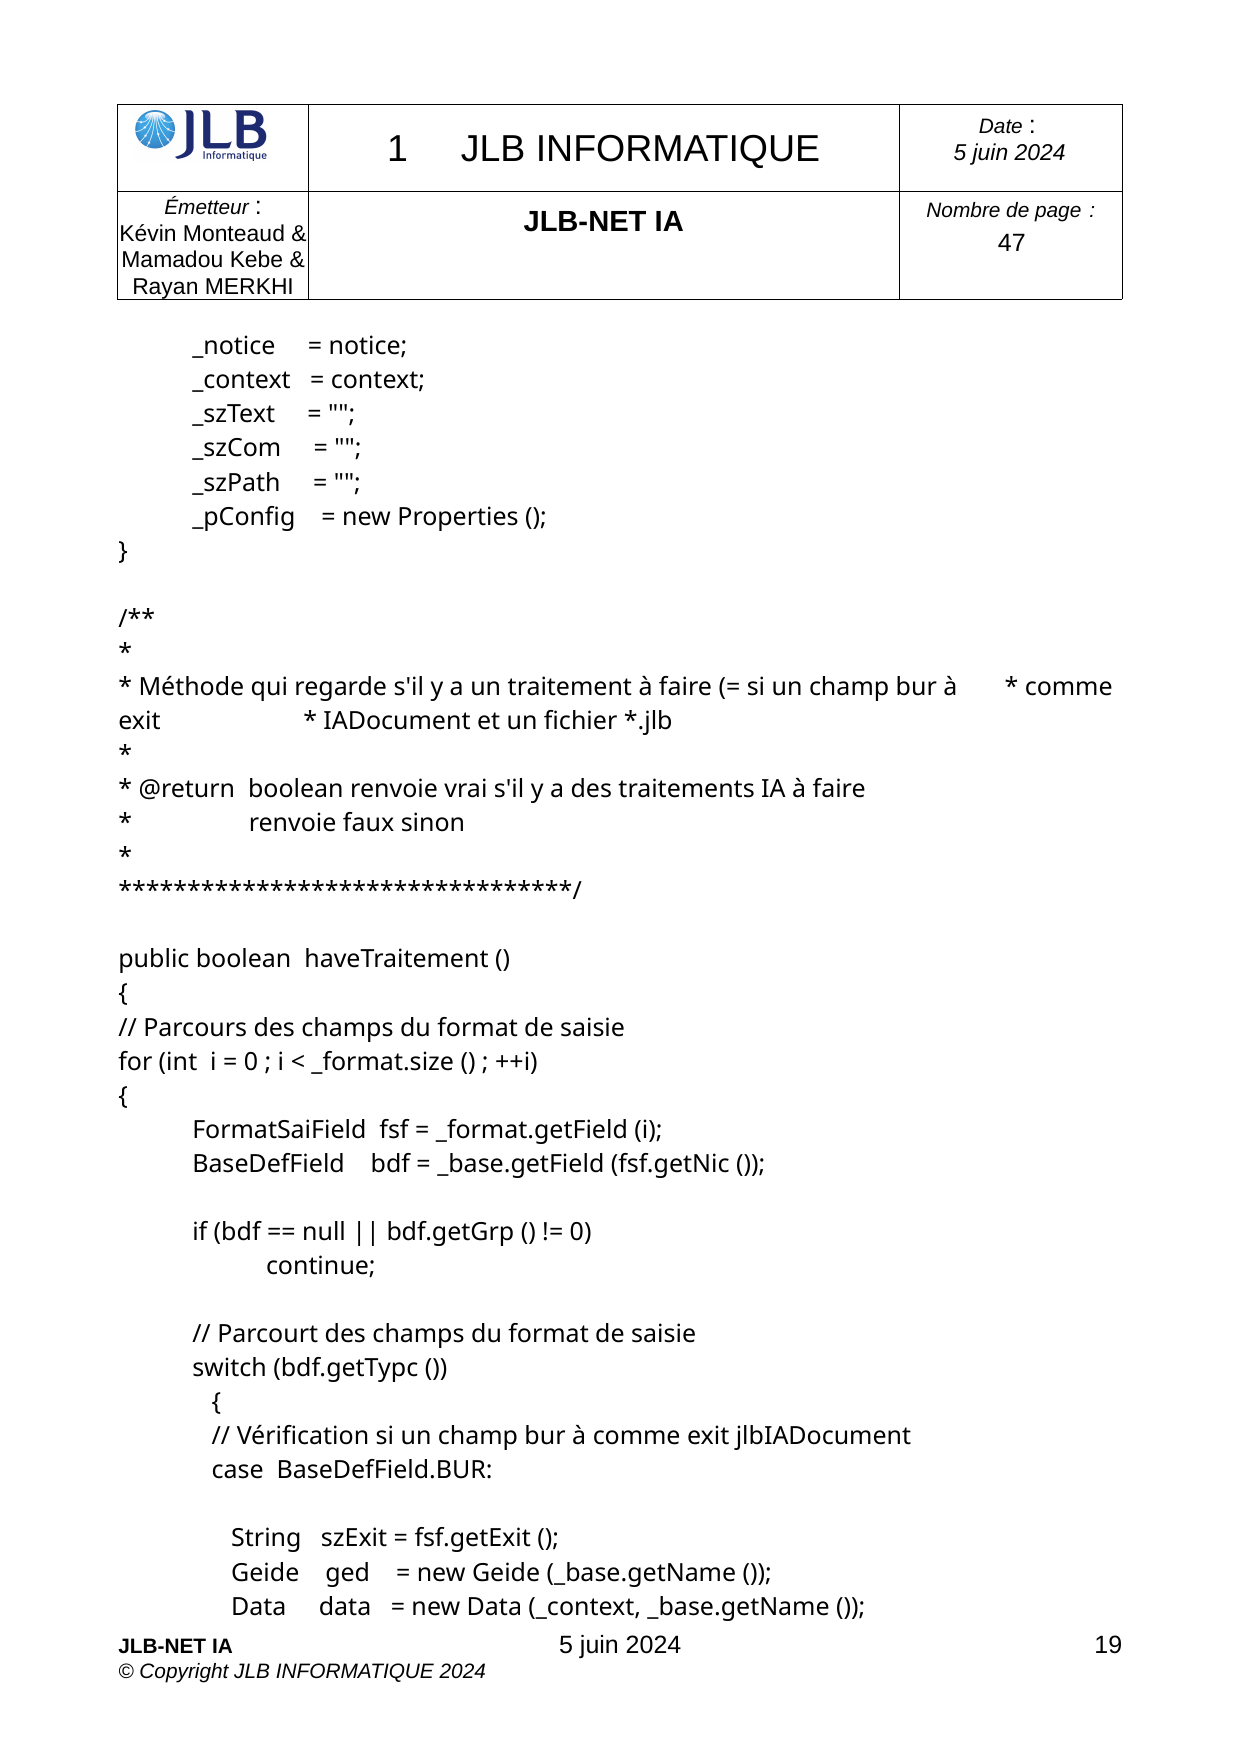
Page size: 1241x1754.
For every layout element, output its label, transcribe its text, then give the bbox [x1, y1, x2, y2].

text _context = context; [118, 362, 1122, 396]
text BaseDefField bdf = _base.getField (fsf.getNic ()); [118, 1145, 1122, 1179]
text * [118, 839, 1122, 873]
text * Méthode qui regarde s'il y a un traitement à faire (= si un champ bur à * comme exit * IADocument et un fichier *.jlb [118, 668, 1122, 737]
text continue; [118, 1248, 1122, 1282]
text FormatSaiField fsf = _format.getField (i); [118, 1111, 1122, 1145]
text // Parcours des champs du format de saisie [118, 1009, 1122, 1043]
text Geide ged = new Geide (_base.getName ()); [118, 1554, 1122, 1588]
text switch (bdf.getTypc ()) [118, 1350, 1122, 1384]
text _szPath = ""; [118, 464, 1122, 498]
text _szCom = ""; [118, 430, 1122, 464]
text * [118, 634, 1122, 668]
text if (bdf == null || bdf.getGrp () != 0) [118, 1213, 1122, 1248]
text * renvoie faux sinon [118, 805, 1122, 839]
text // Vérification si un champ bur à comme exit jlbIADocument [118, 1418, 1122, 1452]
text Data data = new Data (_context, _base.getName ()); [118, 1588, 1122, 1622]
text String szExit = fsf.getExit (); [118, 1520, 1122, 1554]
picture [133, 106, 269, 163]
text _notice = notice; [118, 328, 1122, 362]
text { [118, 975, 1122, 1009]
text case BaseDefField.BUR: [118, 1452, 1122, 1486]
text { [118, 1384, 1122, 1418]
text _szText = ""; [118, 396, 1122, 430]
text // Parcourt des champs du format de saisie [118, 1316, 1122, 1350]
text for (int i = 0 ; i < _format.size () ; ++i) [118, 1043, 1122, 1077]
text *********************************/ [118, 873, 1122, 907]
text * [118, 737, 1122, 771]
text } [118, 532, 1122, 566]
text _pConfig = new Properties (); [118, 498, 1122, 532]
text { [118, 1077, 1122, 1111]
text /** [118, 600, 1122, 634]
text public boolean haveTraitement () [118, 941, 1122, 975]
text * @return boolean renvoie vrai s'il y a des traitements IA à faire [118, 771, 1122, 805]
